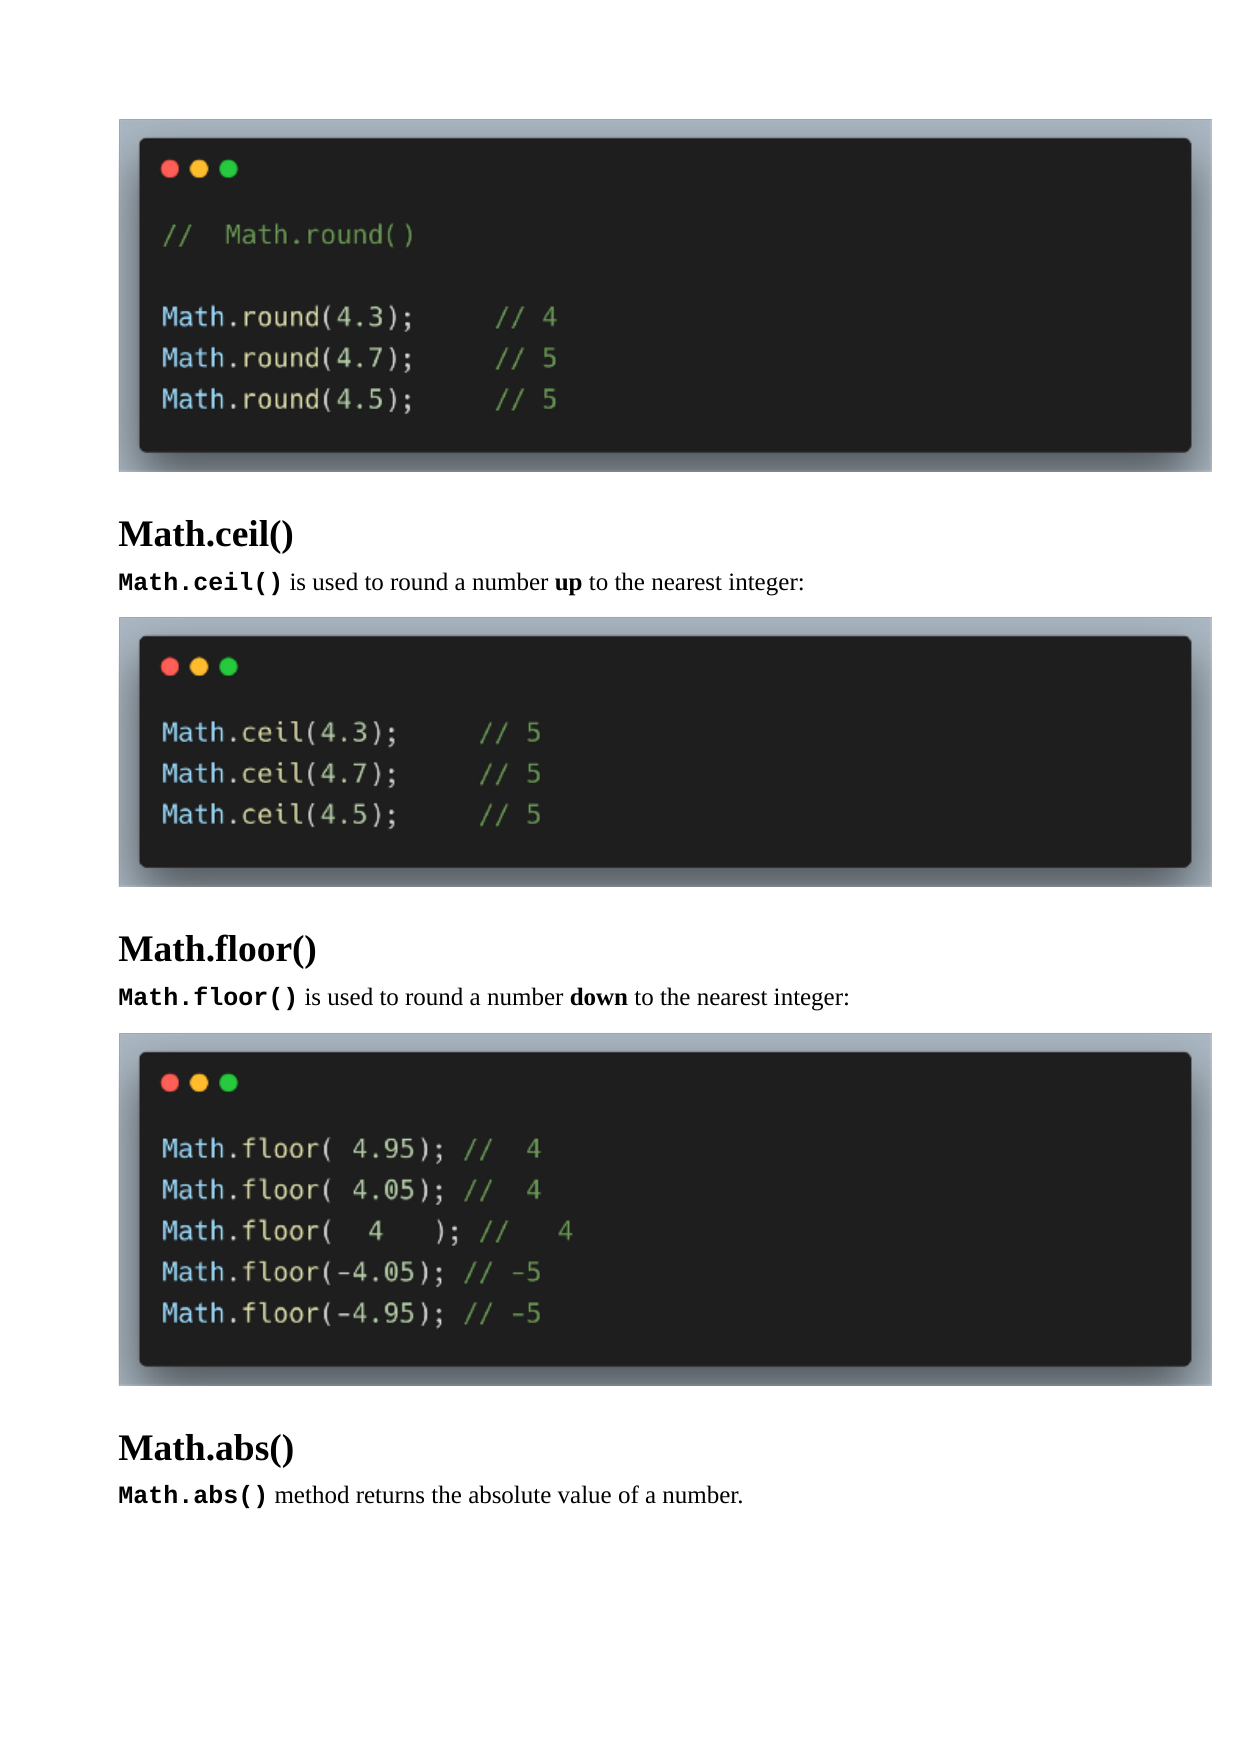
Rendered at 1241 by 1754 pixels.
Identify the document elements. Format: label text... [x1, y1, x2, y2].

subtitle Math.abs() [118, 1425, 1122, 1468]
picture [118, 616, 1212, 887]
text Math.abs() method returns the absolute value of a number. [118, 1481, 1122, 1511]
picture [118, 1032, 1212, 1386]
text Math.floor() is used to round a number down to the nearest integer: [118, 982, 1122, 1013]
subtitle Math.floor() [118, 927, 1122, 970]
text Math.ceil() is used to round a number up to the nearest integer: [118, 567, 1122, 597]
picture [118, 118, 1212, 472]
subtitle Math.ceil() [118, 511, 1122, 554]
